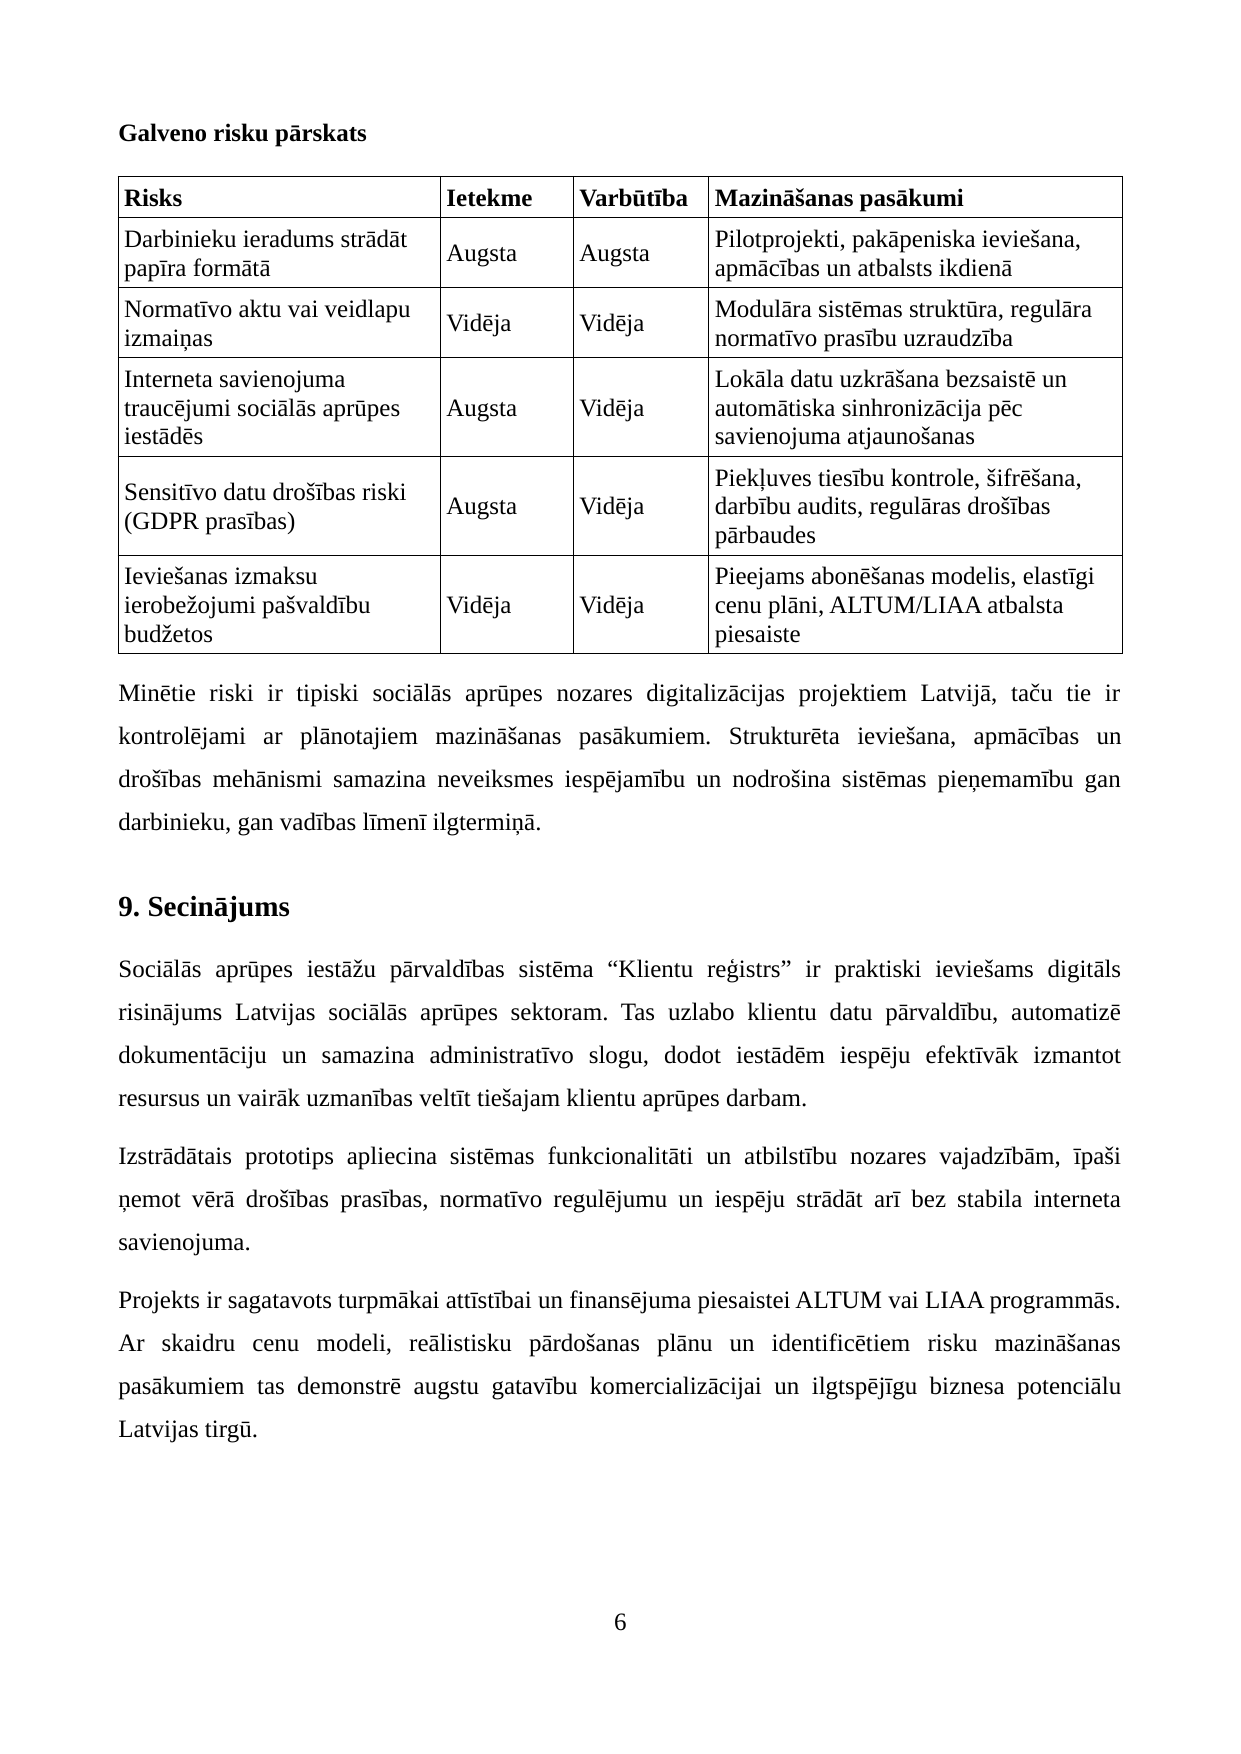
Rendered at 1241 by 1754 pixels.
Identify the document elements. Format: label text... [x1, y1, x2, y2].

table_header Mazināšanas pasākumi [709, 177, 1122, 217]
table_cell Vidēja [574, 288, 708, 357]
subtitle 9. Secinājums [118, 889, 1122, 922]
text Sociālās aprūpes iestāžu pārvaldības sistēma “Klientu reģistrs” ir praktiski ieviešams digitāls risinājums Latvijas sociālās aprūpes sektoram. Tas uzlabo klientu datu pārvaldību, automatizē dokumentāciju un samazina administratīvo slogu, dodot iestādēm iespēju efektīvāk izmantot resursus un vairāk uzmanības veltīt tiešajam klientu aprūpes darbam. [118, 954, 1122, 1112]
table_cell Augsta [441, 457, 573, 554]
table_cell Interneta savienojuma traucējumi sociālās aprūpes iestādēs [119, 358, 440, 456]
table_cell Lokāla datu uzkrāšana bezsaistē un automātiska sinhronizācija pēc savienojuma atjaunošanas [709, 358, 1122, 456]
table_cell Vidēja [574, 358, 708, 456]
text Projekts ir sagatavots turpmākai attīstībai un finansējuma piesaistei ALTUM vai LIAA programmās. Ar skaidru cenu modeli, reālistisku pārdošanas plānu un identificētiem risku mazināšanas pasākumiem tas demonstrē augstu gatavību komercializācijai un ilgtspējīgu biznesa potenciālu Latvijas tirgū. [118, 1285, 1122, 1443]
table_cell Piekļuves tiesību kontrole, šifrēšana, darbību audits, regulāras drošības pārbaudes [709, 457, 1122, 554]
table_cell Vidēja [574, 556, 708, 653]
table_cell Augsta [441, 358, 573, 456]
table_cell Augsta [441, 218, 573, 287]
text Izstrādātais prototips apliecina sistēmas funkcionalitāti un atbilstību nozares vajadzībām, īpaši ņemot vērā drošības prasības, normatīvo regulējumu un iespēju strādāt arī bez stabila interneta savienojuma. [118, 1141, 1122, 1256]
table_cell Vidēja [441, 288, 573, 357]
table_cell Modulāra sistēmas struktūra, regulāra normatīvo prasību uzraudzība [709, 288, 1122, 357]
table_header Varbūtība [574, 177, 708, 217]
table_cell Normatīvo aktu vai veidlapu izmaiņas [119, 288, 440, 357]
table_cell Pieejams abonēšanas modelis, elastīgi cenu plāni, ALTUM/LIAA atbalsta piesaiste [709, 556, 1122, 653]
table_cell Sensitīvo datu drošības riski (GDPR prasības) [119, 457, 440, 554]
table_header Ietekme [441, 177, 573, 217]
table_header Risks [119, 177, 440, 217]
table_cell Vidēja [574, 457, 708, 554]
table_cell Vidēja [441, 556, 573, 653]
table_cell Darbinieku ieradums strādāt papīra formātā [119, 218, 440, 287]
text Minētie riski ir tipiski sociālās aprūpes nozares digitalizācijas projektiem Latvijā, taču tie ir kontrolējami ar plānotajiem mazināšanas pasākumiem. Strukturēta ieviešana, apmācības un drošības mehānismi samazina neveiksmes iespējamību un nodrošina sistēmas pieņemamību gan darbinieku, gan vadības līmenī ilgtermiņā. [118, 678, 1122, 836]
table_cell Pilotprojekti, pakāpeniska ieviešana, apmācības un atbalsts ikdienā [709, 218, 1122, 287]
table_cell Ieviešanas izmaksu ierobežojumi pašvaldību budžetos [119, 556, 440, 653]
table_cell Augsta [574, 218, 708, 287]
text Galveno risku pārskats [118, 118, 1122, 147]
